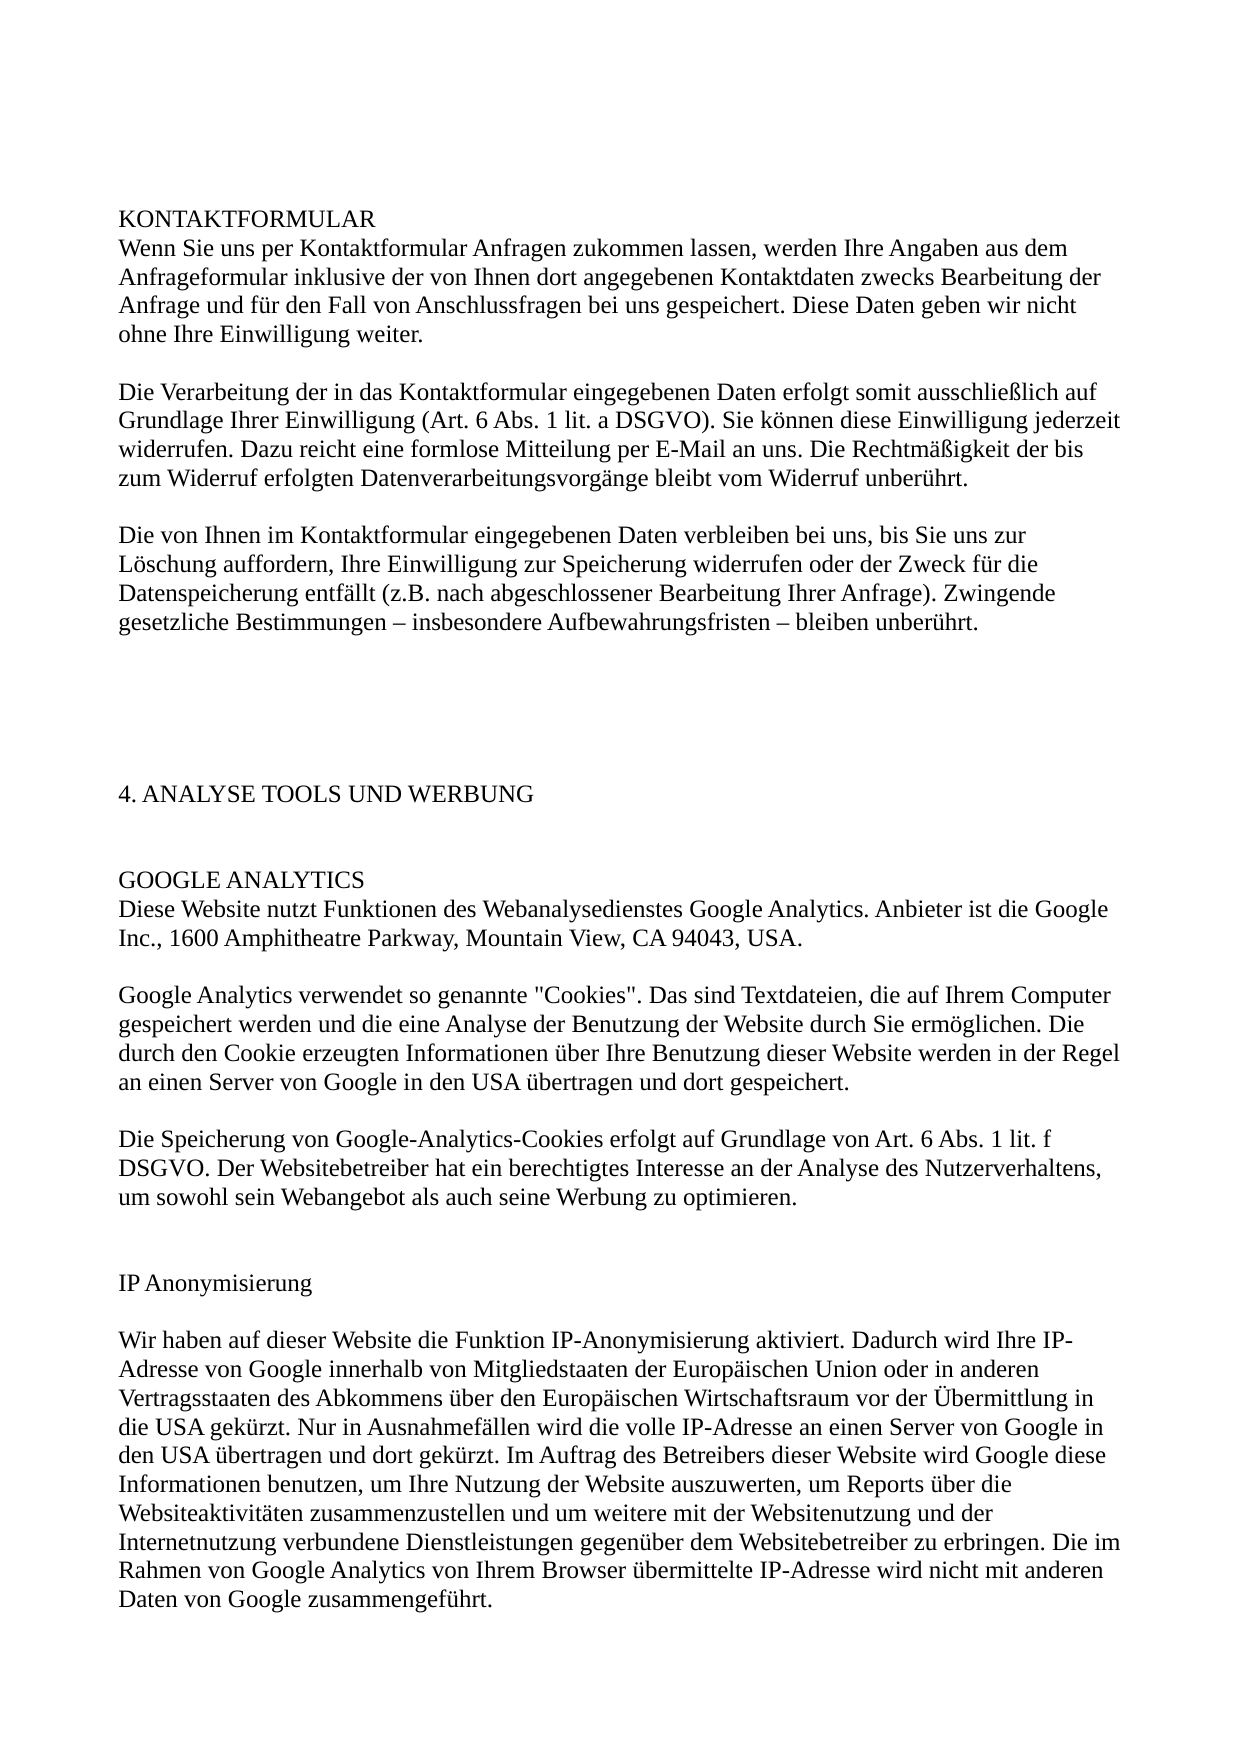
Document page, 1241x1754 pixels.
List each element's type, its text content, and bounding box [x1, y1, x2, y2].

text KONTAKTFORMULAR Wenn Sie uns per Kontaktformular Anfragen zukommen lassen, werden Ihre Angaben aus dem Anfrageformular inklusive der von Ihnen dort angegebenen Kontaktdaten zwecks Bearbeitung der Anfrage und für den Fall von Anschlussfragen bei uns gespeichert. Diese Daten geben wir nicht ohne Ihre Einwilligung weiter. Die Verarbeitung der in das Kontaktformular eingegebenen Daten erfolgt somit ausschließlich auf Grundlage Ihrer Einwilligung (Art. 6 Abs. 1 lit. a DSGVO). Sie können diese Einwilligung jederzeit widerrufen. Dazu reicht eine formlose Mitteilung per E-Mail an uns. Die Rechtmäßigkeit der bis zum Widerruf erfolgten Datenverarbeitungsvorgänge bleibt vom Widerruf unberührt. Die von Ihnen im Kontaktformular eingegebenen Daten verbleiben bei uns, bis Sie uns zur Löschung auffordern, Ihre Einwilligung zur Speicherung widerrufen oder der Zweck für die Datenspeicherung entfällt (z.B. nach abgeschlossener Bearbeitung Ihrer Anfrage). Zwingende gesetzliche Bestimmungen – insbesondere Aufbewahrungsfristen – bleiben unberührt. 4. ANALYSE TOOLS UND WERBUNG GOOGLE ANALYTICS Diese Website nutzt Funktionen des Webanalysedienstes Google Analytics. Anbieter ist die Google Inc., 1600 Amphitheatre Parkway, Mountain View, CA 94043, USA. Google Analytics verwendet so genannte "Cookies". Das sind Textdateien, die auf Ihrem Computer gespeichert werden und die eine Analyse der Benutzung der Website durch Sie ermöglichen. Die durch den Cookie erzeugten Informationen über Ihre Benutzung dieser Website werden in der Regel an einen Server von Google in den USA übertragen und dort gespeichert. Die Speicherung von Google-Analytics-Cookies erfolgt auf Grundlage von Art. 6 Abs. 1 lit. f DSGVO. Der Websitebetreiber hat ein berechtigtes Interesse an der Analyse des Nutzerverhaltens, um sowohl sein Webangebot als auch seine Werbung zu optimieren. IP Anonymisierung Wir haben auf dieser Website die Funktion IP-Anonymisierung aktiviert. Dadurch wird Ihre IP-Adresse von Google innerhalb von Mitgliedstaaten der Europäischen Union oder in anderen Vertragsstaaten des Abkommens über den Europäischen Wirtschaftsraum vor der Übermittlung in die USA gekürzt. Nur in Ausnahmefällen wird die volle IP-Adresse an einen Server von Google in den USA übertragen und dort gekürzt. Im Auftrag des Betreibers dieser Website wird Google diese Informationen benutzen, um Ihre Nutzung der Website auszuwerten, um Reports über die Websiteaktivitäten zusammenzustellen und um weitere mit der Websitenutzung und der Internetnutzung verbundene Dienstleistungen gegenüber dem Websitebetreiber zu erbringen. Die im Rahmen von Google Analytics von Ihrem Browser übermittelte IP-Adresse wird nicht mit anderen Daten von Google zusammengeführt. [118, 118, 1122, 1613]
